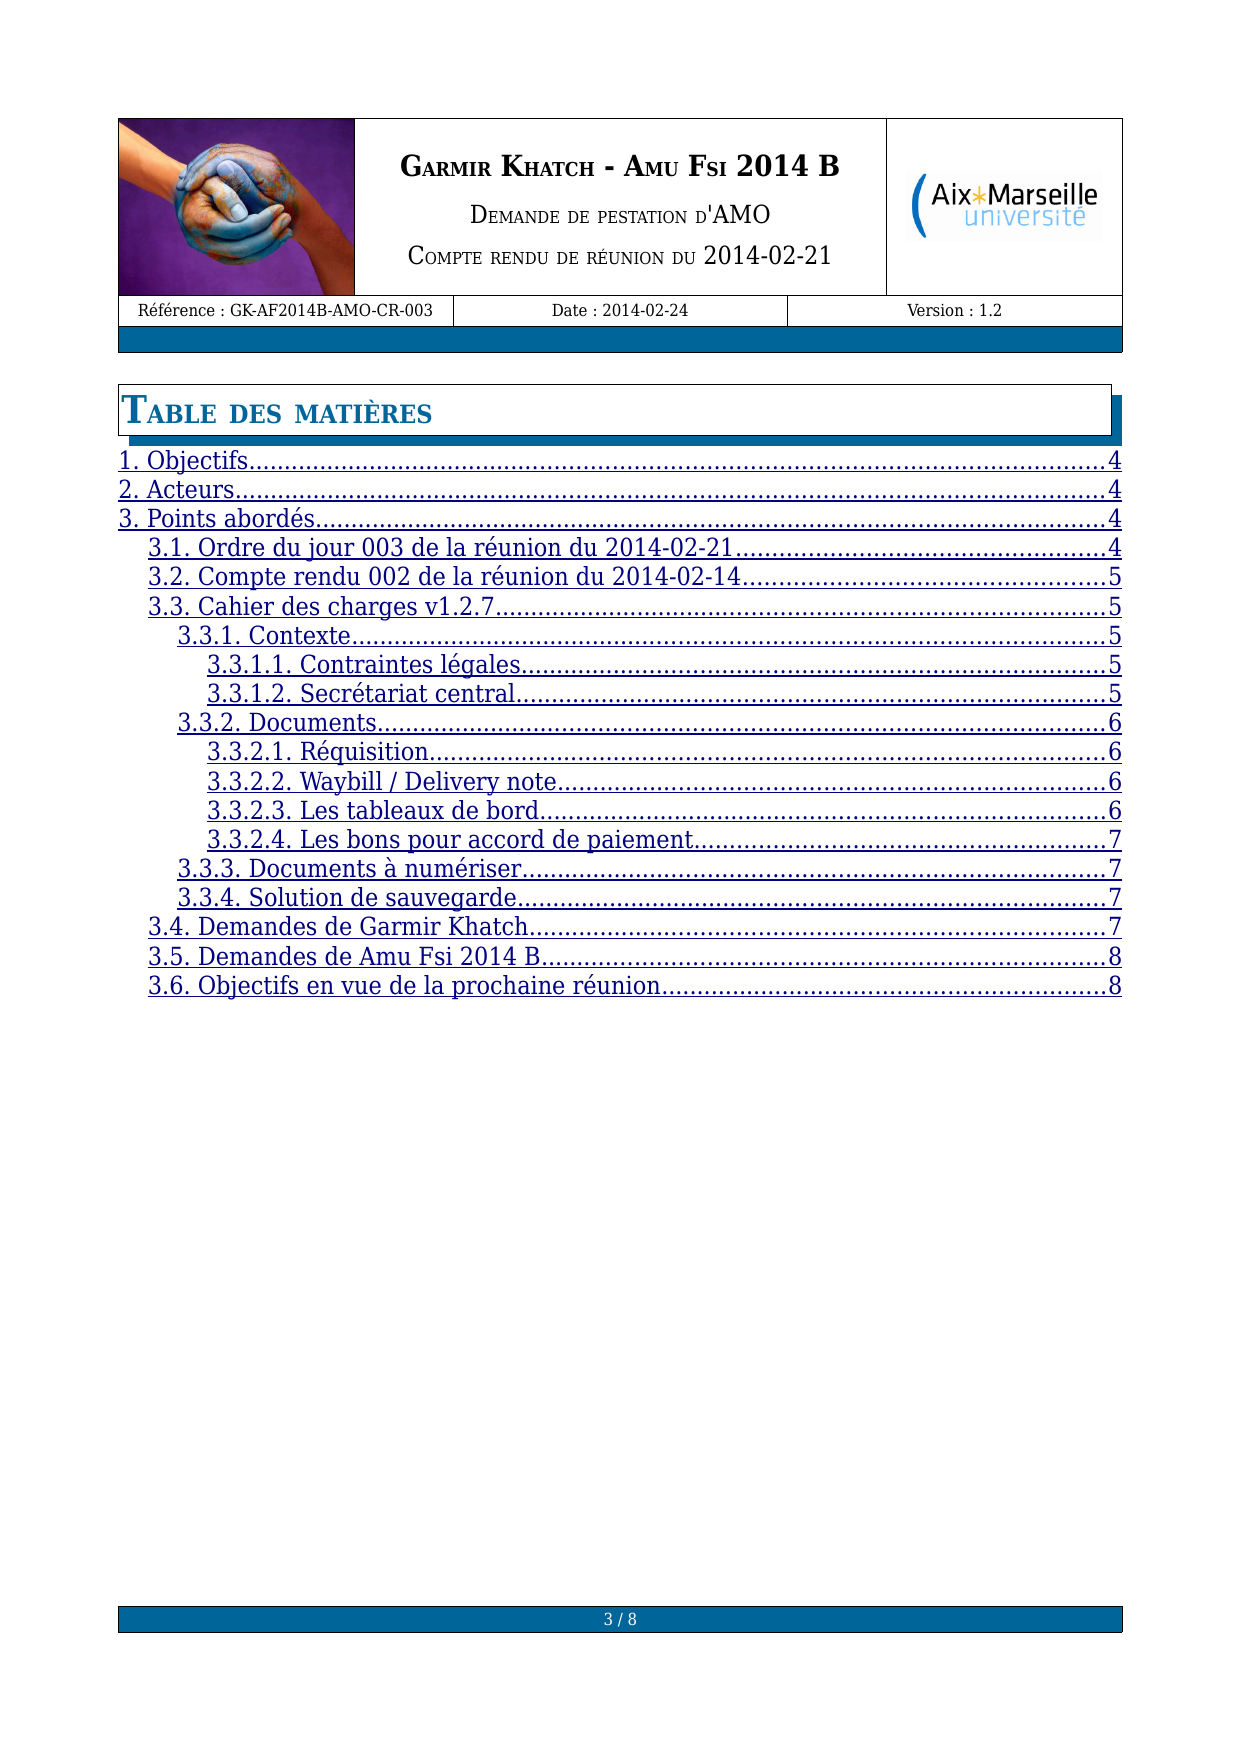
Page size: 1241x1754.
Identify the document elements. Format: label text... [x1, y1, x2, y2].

text 3.3.1.2. Secrétariat central 5 [207, 679, 1122, 704]
text 3.3. Cahier des charges v1.2.7 5 [148, 592, 1122, 617]
text 3.3.2.4. Les bons pour accord de paiement 7 [207, 825, 1122, 850]
text 3.3.2.3. Les tableaux de bord 6 [207, 796, 1122, 821]
text 3.3.3. Documents à numériser 7 [177, 854, 1122, 879]
picture [887, 126, 1122, 288]
text 3.3.2. Documents 6 [177, 708, 1122, 733]
picture [119, 119, 354, 295]
text 2. Acteurs 4 [118, 475, 1122, 500]
text 3.3.2.2. Waybill / Delivery note 6 [207, 767, 1122, 792]
text 3.5. Demandes de Amu Fsi 2014 B 8 [148, 942, 1122, 967]
text 3.6. Objectifs en vue de la prochaine réunion 8 [148, 971, 1122, 996]
text 3.3.4. Solution de sauvegarde 7 [177, 883, 1122, 908]
text 3.3.2.1. Réquisition 6 [207, 738, 1122, 763]
text 1. Objectifs 4 [118, 446, 1122, 471]
text 3.3.1.1. Contraintes légales 5 [207, 650, 1122, 675]
text 3.1. Ordre du jour 003 de la réunion du 2014-02-21 4 [148, 533, 1122, 558]
text 3.3.1. Contexte 5 [177, 621, 1122, 646]
subtitle Table des matières [119, 385, 1111, 435]
text 3.4. Demandes de Garmir Khatch 7 [148, 913, 1122, 938]
text 3. Points abordés 4 [118, 504, 1122, 529]
text 3.2. Compte rendu 002 de la réunion du 2014-02-14 5 [148, 563, 1122, 588]
